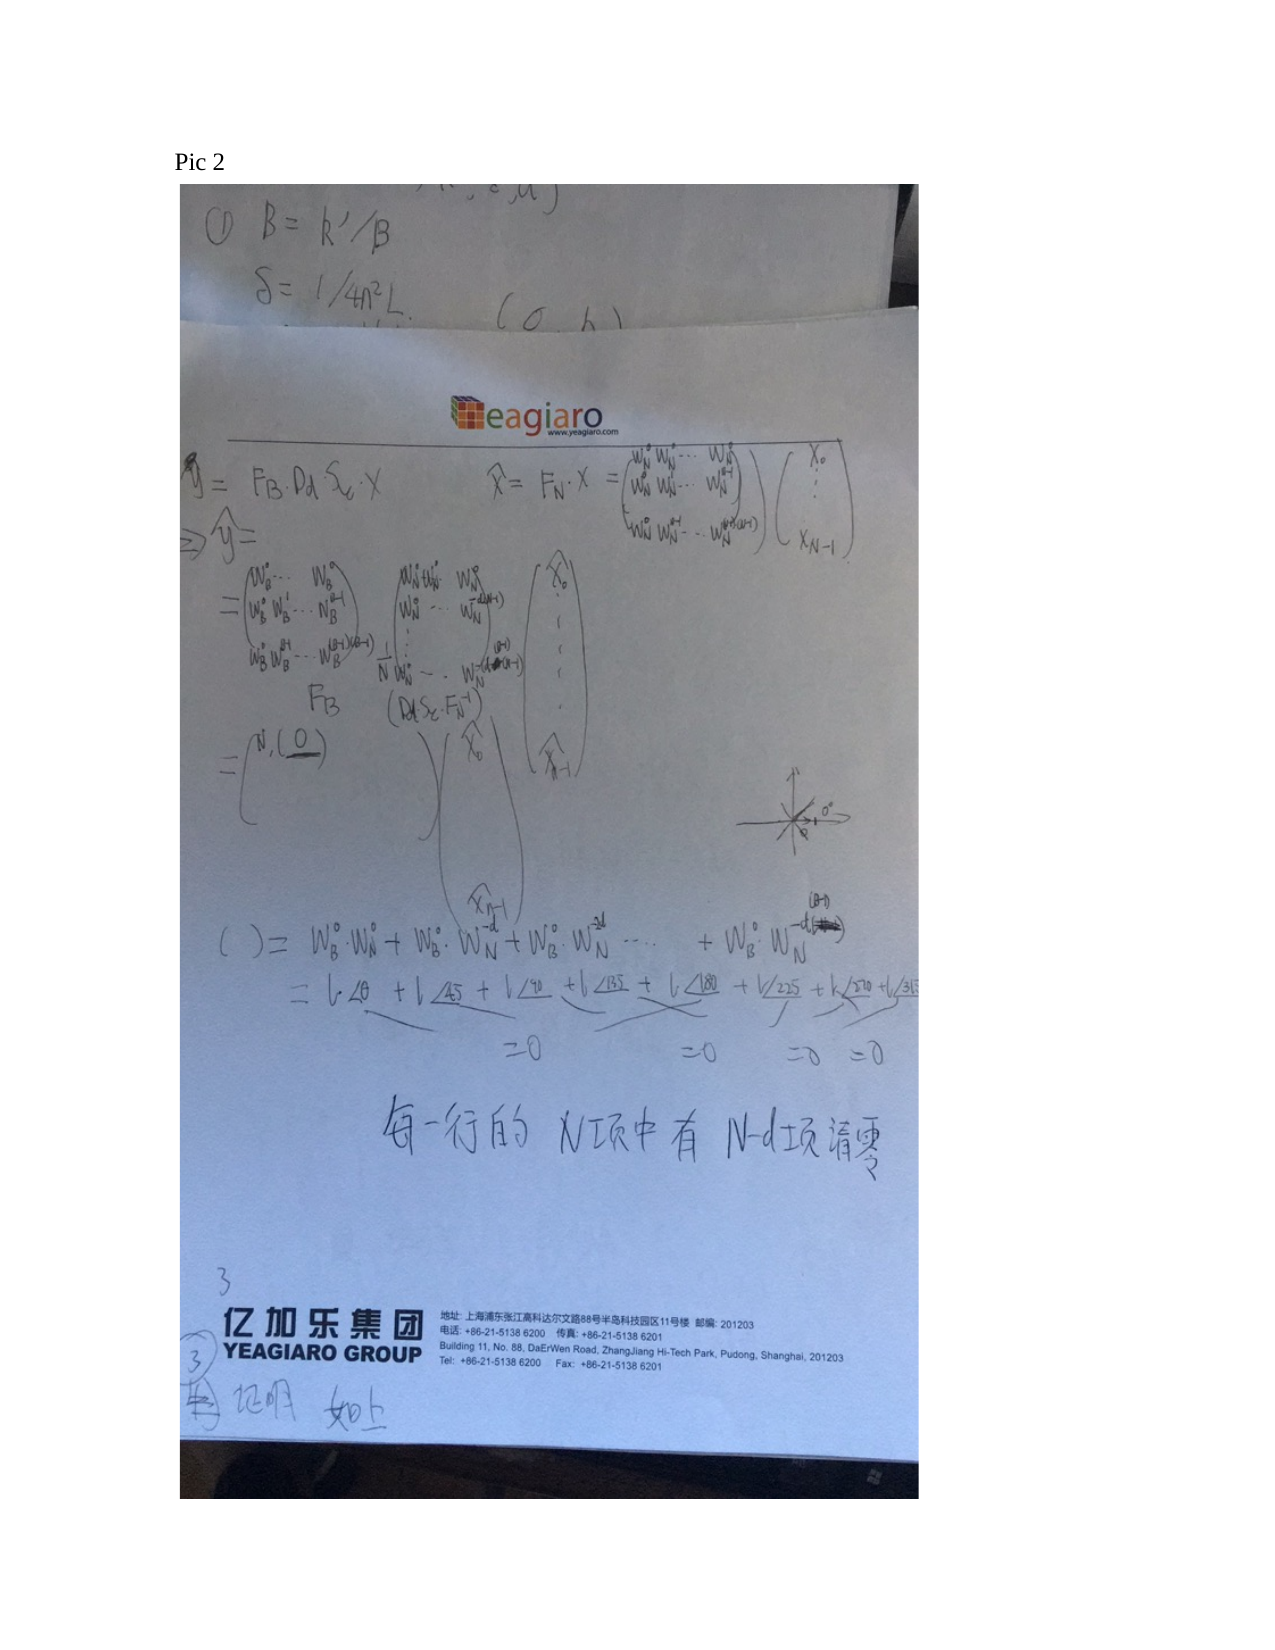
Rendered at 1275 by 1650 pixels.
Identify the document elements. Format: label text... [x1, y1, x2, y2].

picture [179, 184, 919, 1499]
text Pic 2 [118, 147, 1157, 176]
